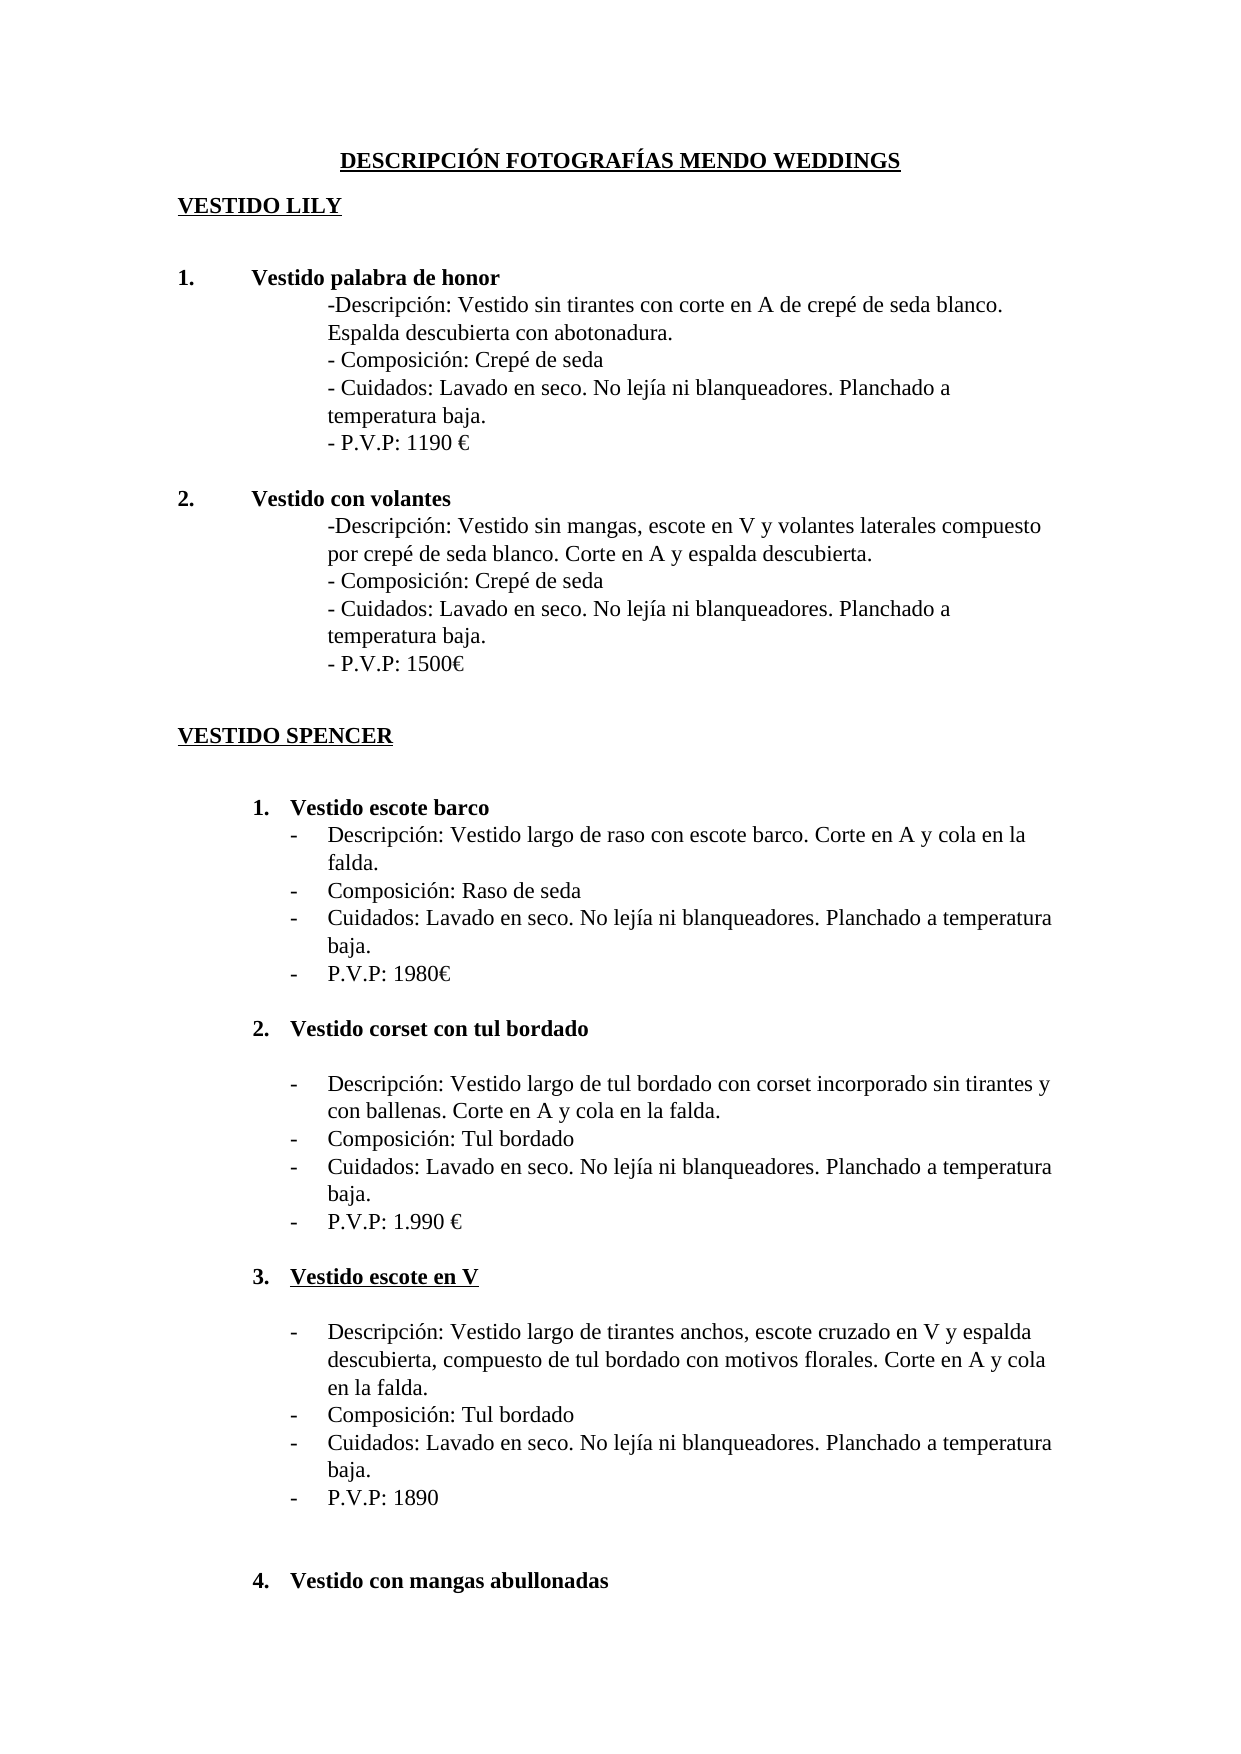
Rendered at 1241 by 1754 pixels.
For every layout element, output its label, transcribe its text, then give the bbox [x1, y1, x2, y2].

list - Cuidados: Lavado en seco. No lejía ni blanqueadores. Planchado a temperatura baja. [327, 374, 1063, 428]
text DESCRIPCIÓN FOTOGRAFÍAS MENDO WEDDINGS [177, 148, 1063, 174]
list Cuidados: Lavado en seco. No lejía ni blanqueadores. Planchado a temperatura baja. [290, 904, 1063, 958]
list Cuidados: Lavado en seco. No lejía ni blanqueadores. Planchado a temperatura baja. [290, 1429, 1063, 1483]
list Vestido palabra de honor [177, 264, 1063, 290]
list Vestido con volantes [177, 484, 1063, 511]
list P.V.P: 1890 [290, 1484, 1063, 1510]
text VESTIDO LILY [177, 192, 1063, 218]
list Vestido escote barco [252, 794, 1063, 820]
list Vestido corset con tul bordado [252, 1015, 1063, 1041]
list Vestido escote en V [252, 1263, 1063, 1289]
list P.V.P: 1.990 € [290, 1208, 1063, 1234]
list Composición: Tul bordado [290, 1401, 1063, 1428]
list Descripción: Vestido largo de tul bordado con corset incorporado sin tirantes y con ballenas. Corte en A y cola en la falda. [290, 1070, 1063, 1124]
list - Composición: Crepé de seda [327, 567, 1063, 594]
list P.V.P: 1980€ [290, 959, 1063, 986]
list - Composición: Crepé de seda [327, 347, 1063, 373]
list -Descripción: Vestido sin tirantes con corte en A de crepé de seda blanco. Espalda descubierta con abotonadura. [327, 291, 1063, 345]
list Composición: Raso de seda [290, 877, 1063, 903]
list Composición: Tul bordado [290, 1125, 1063, 1152]
list Vestido con mangas abullonadas [252, 1567, 1063, 1593]
list Descripción: Vestido largo de tirantes anchos, escote cruzado en V y espalda descubierta, compuesto de tul bordado con motivos florales. Corte en A y cola en la falda. [290, 1318, 1063, 1400]
list Descripción: Vestido largo de raso con escote barco. Corte en A y cola en la falda. [290, 822, 1063, 876]
list - P.V.P: 1190 € [327, 429, 1063, 456]
text VESTIDO SPENCER [177, 722, 1063, 748]
list - P.V.P: 1500€ [327, 650, 1063, 677]
list -Descripción: Vestido sin mangas, escote en V y volantes laterales compuesto por crepé de seda blanco. Corte en A y espalda descubierta. [327, 512, 1063, 566]
list - Cuidados: Lavado en seco. No lejía ni blanqueadores. Planchado a temperatura baja. [327, 595, 1063, 649]
list Cuidados: Lavado en seco. No lejía ni blanqueadores. Planchado a temperatura baja. [290, 1153, 1063, 1207]
